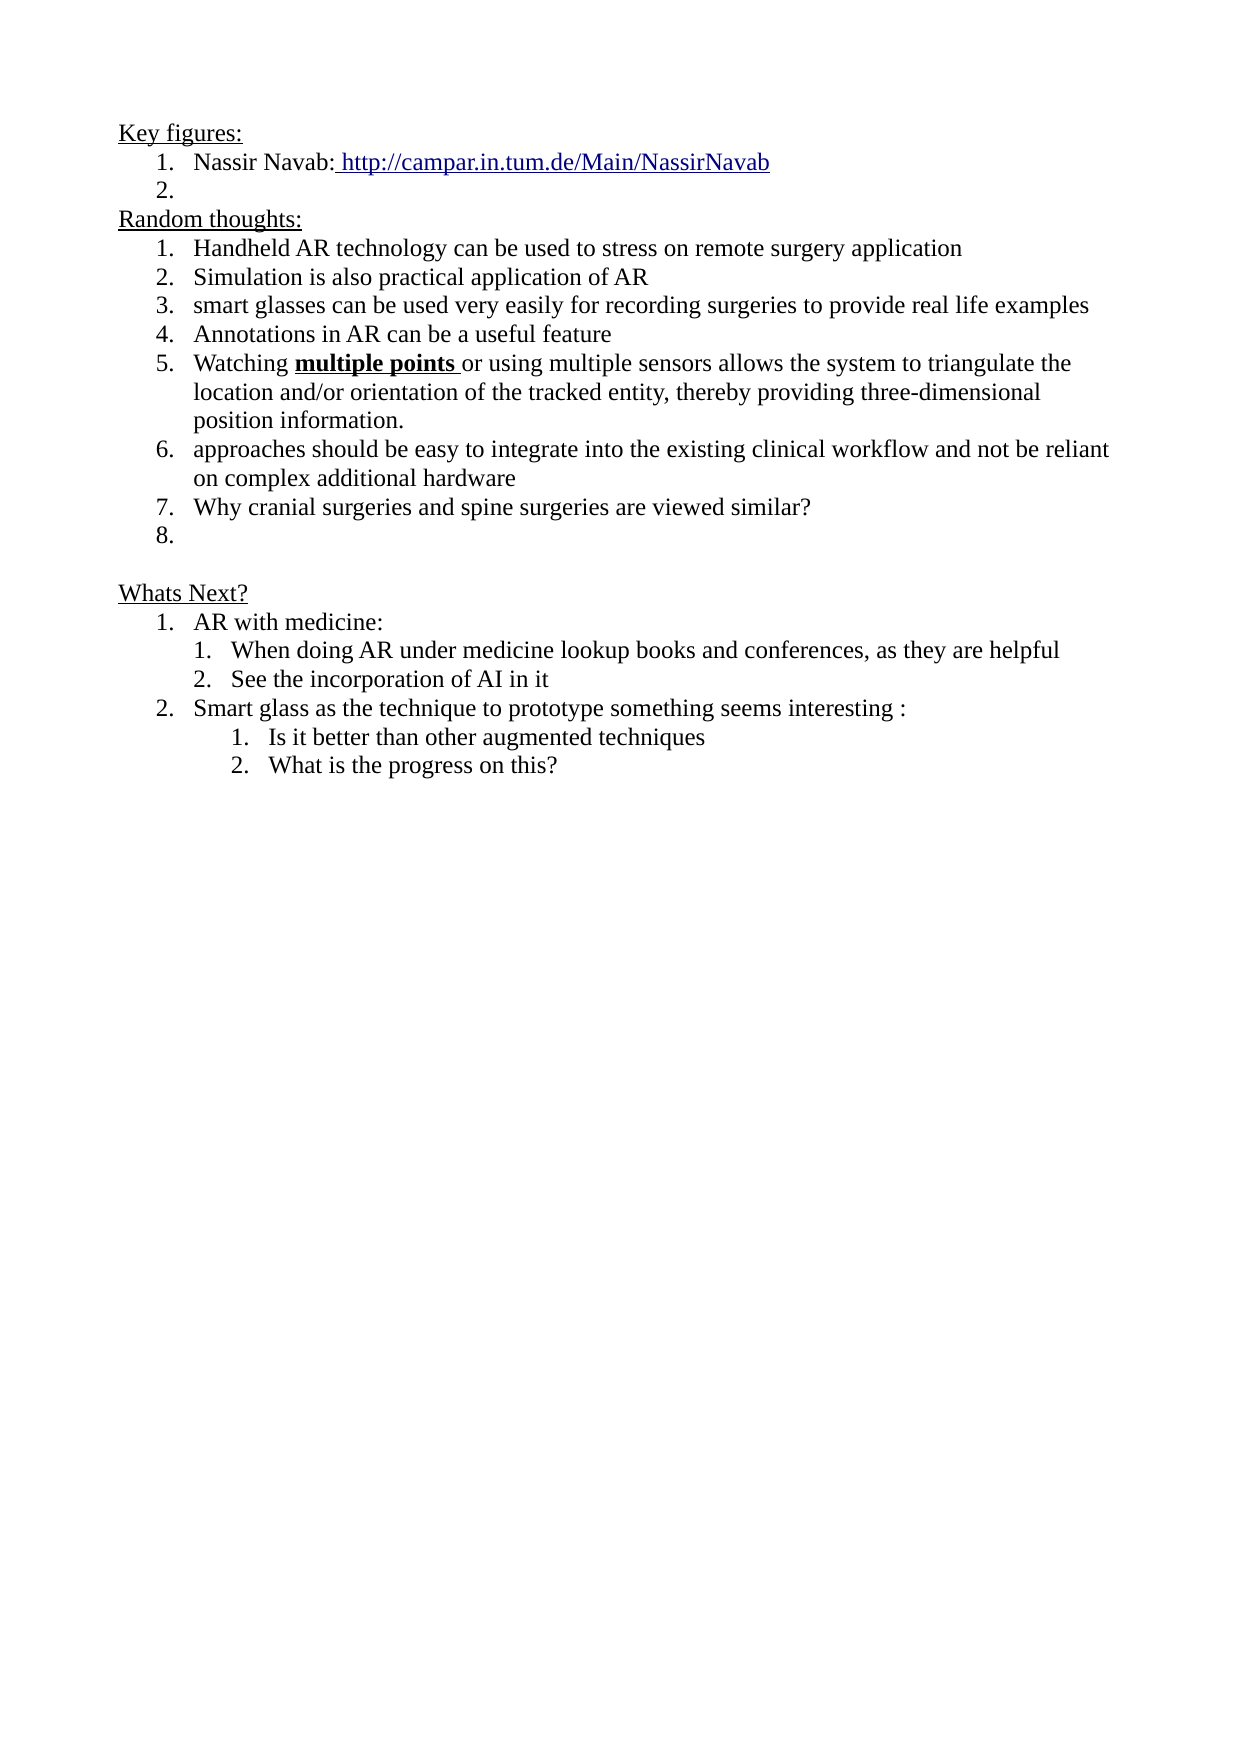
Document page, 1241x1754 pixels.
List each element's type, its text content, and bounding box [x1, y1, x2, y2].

list Watching multiple points or using multiple sensors allows the system to triangulate the location and/or orientation of the tracked entity, thereby providing three-dimensional position information. [156, 348, 1122, 434]
list What is the progress on this? [231, 751, 1122, 779]
text Random thoughts: [118, 204, 1122, 233]
list Why cranial surgeries and spine surgeries are viewed similar? [156, 492, 1122, 521]
list Smart glass as the technique to prototype something seems interesting : [156, 693, 1122, 722]
list AR with medicine: [156, 607, 1122, 636]
list Simulation is also practical application of AR [156, 262, 1122, 291]
list approaches should be easy to integrate into the existing clinical workflow and not be reliant on complex additional hardware [156, 434, 1122, 492]
list When doing AR under medicine lookup books and conferences, as they are helpful [193, 636, 1122, 664]
list Nassir Navab: http://campar.in.tum.de/Main/NassirNavab [156, 147, 1122, 176]
text Key figures: [118, 118, 1122, 147]
list Handheld AR technology can be used to stress on remote surgery application [156, 233, 1122, 262]
text Whats Next? [118, 578, 1122, 607]
list See the incorporation of AI in it [193, 664, 1122, 693]
list Annotations in AR can be a useful feature [156, 319, 1122, 348]
list Is it better than other augmented techniques [231, 722, 1122, 751]
list smart glasses can be used very easily for recording surgeries to provide real life examples [156, 291, 1122, 319]
